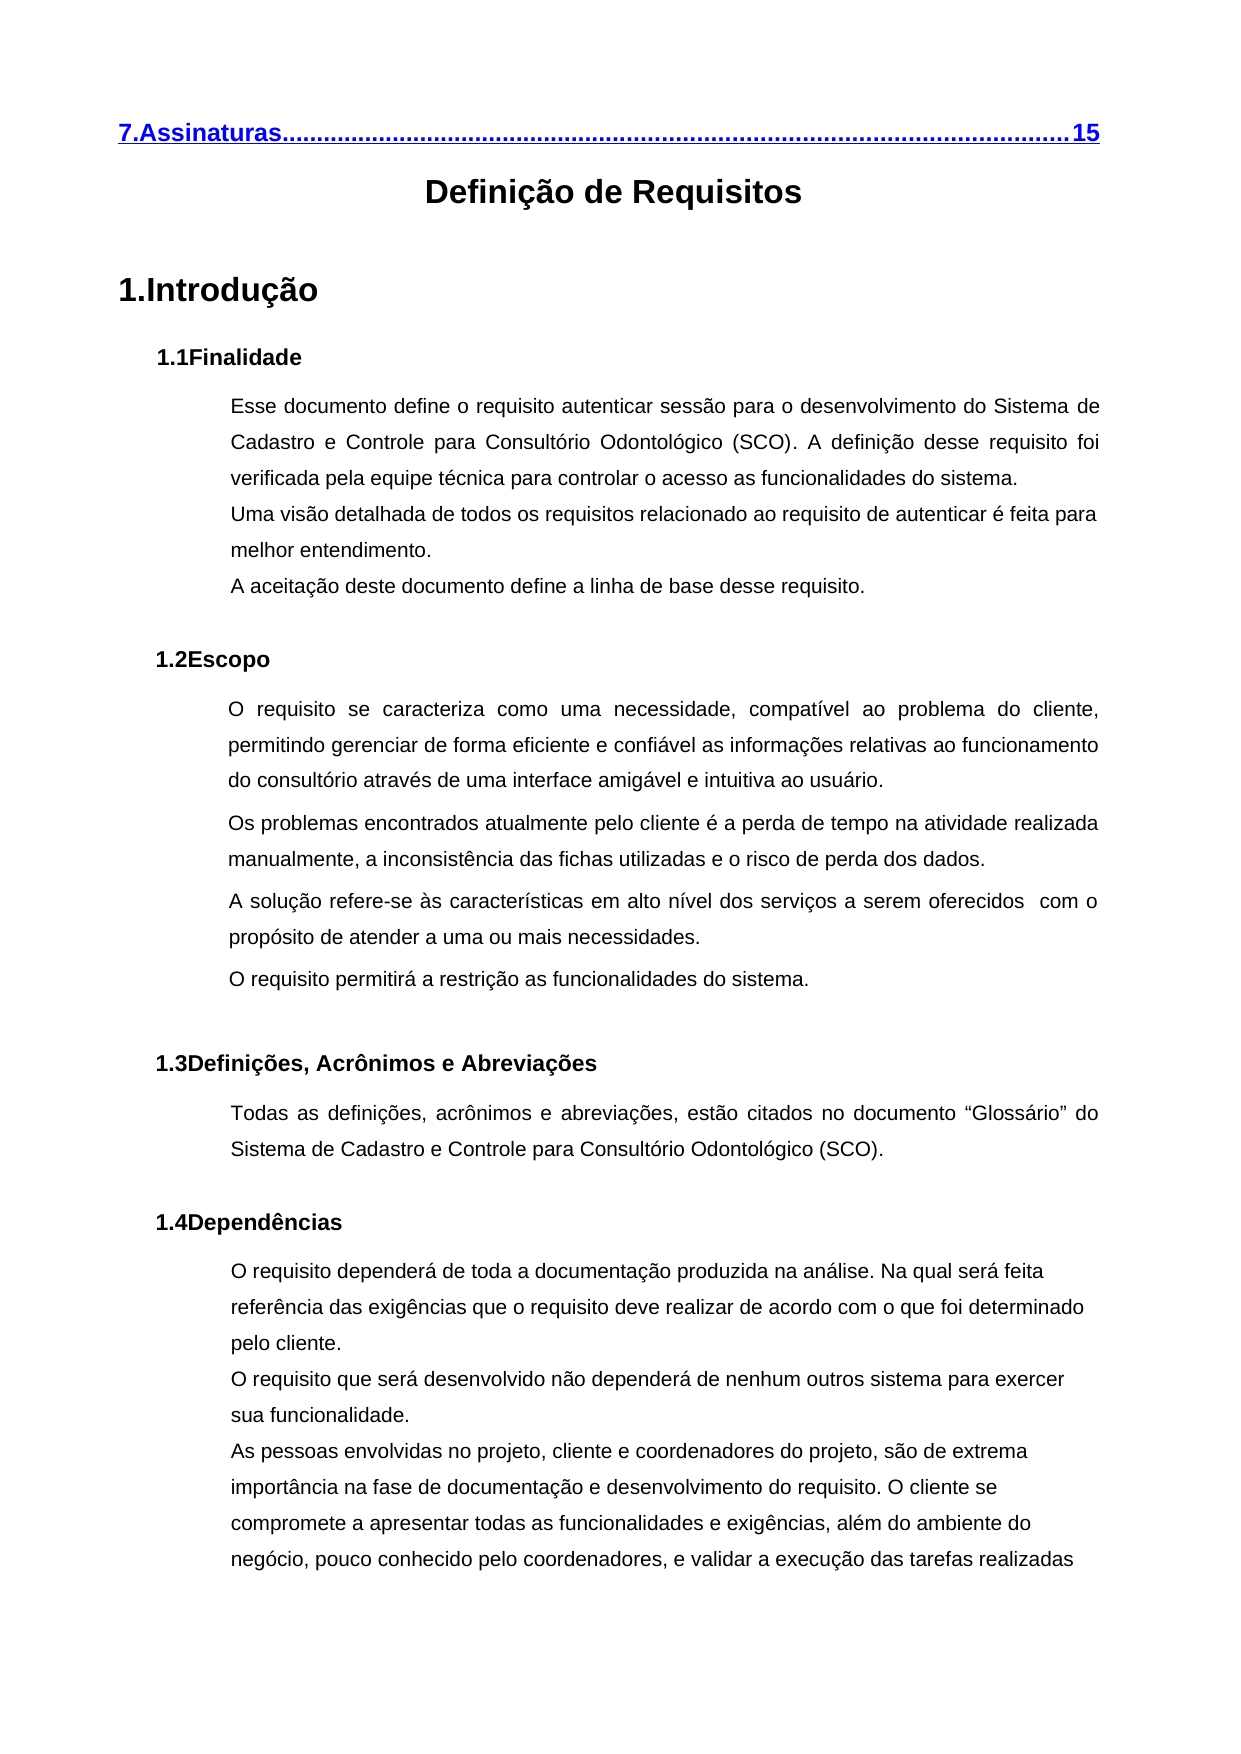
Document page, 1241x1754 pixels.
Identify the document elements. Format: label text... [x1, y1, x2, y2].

subtitle Definições, Acrônimos e Abreviações [155, 1050, 1100, 1077]
subtitle Dependências [155, 1209, 1100, 1235]
subtitle Definição de Requisitos [118, 172, 1100, 210]
text Os problemas encontrados atualmente pelo cliente é a perda de tempo na atividade realizada manualmente, a inconsistência das fichas utilizadas e o risco de perda dos dados. [228, 811, 1100, 870]
text 7.Assinaturas 15 [118, 118, 1100, 143]
text Todas as definições, acrônimos e abreviações, estão citados no documento “Glossário” do Sistema de Cadastro e Controle para Consultório Odontológico (SCO). [230, 1101, 1100, 1160]
text O requisito que será desenvolvido não dependerá de nenhum outros sistema para exercer sua funcionalidade. [231, 1367, 1100, 1427]
text As pessoas envolvidas no projeto, cliente e coordenadores do projeto, são de extrema importância na fase de documentação e desenvolvimento do requisito. O cliente se compromete a apresentar todas as funcionalidades e exigências, além do ambiente do negócio, pouco conhecido pelo coordenadores, e validar a execução das tarefas realizadas [231, 1439, 1100, 1571]
text O requisito dependerá de toda a documentação produzida na análise. Na qual será feita referência das exigências que o requisito deve realizar de acordo com o que foi determinado pelo cliente. [231, 1259, 1100, 1355]
text A aceitação deste documento define a linha de base desse requisito. [230, 574, 1100, 598]
subtitle Finalidade [157, 344, 1100, 370]
text O requisito se caracteriza como uma necessidade, compatível ao problema do cliente, permitindo gerenciar de forma eficiente e confiável as informações relativas ao funcionamento do consultório através de uma interface amigável e intuitiva ao usuário. [228, 696, 1100, 792]
subtitle Escopo [155, 646, 1100, 672]
subtitle Introdução [118, 270, 1100, 309]
text O requisito permitirá a restrição as funcionalidades do sistema. [229, 967, 1100, 991]
text Uma visão detalhada de todos os requisitos relacionado ao requisito de autenticar é feita para melhor entendimento. [230, 502, 1100, 562]
text A solução refere-se às características em alto nível dos serviços a serem oferecidos com o propósito de atender a uma ou mais necessidades. [229, 889, 1100, 948]
text Esse documento define o requisito autenticar sessão para o desenvolvimento do Sistema de Cadastro e Controle para Consultório Odontológico (SCO). A definição desse requisito foi verificada pela equipe técnica para controlar o acesso as funcionalidades do sistema. [230, 394, 1100, 490]
